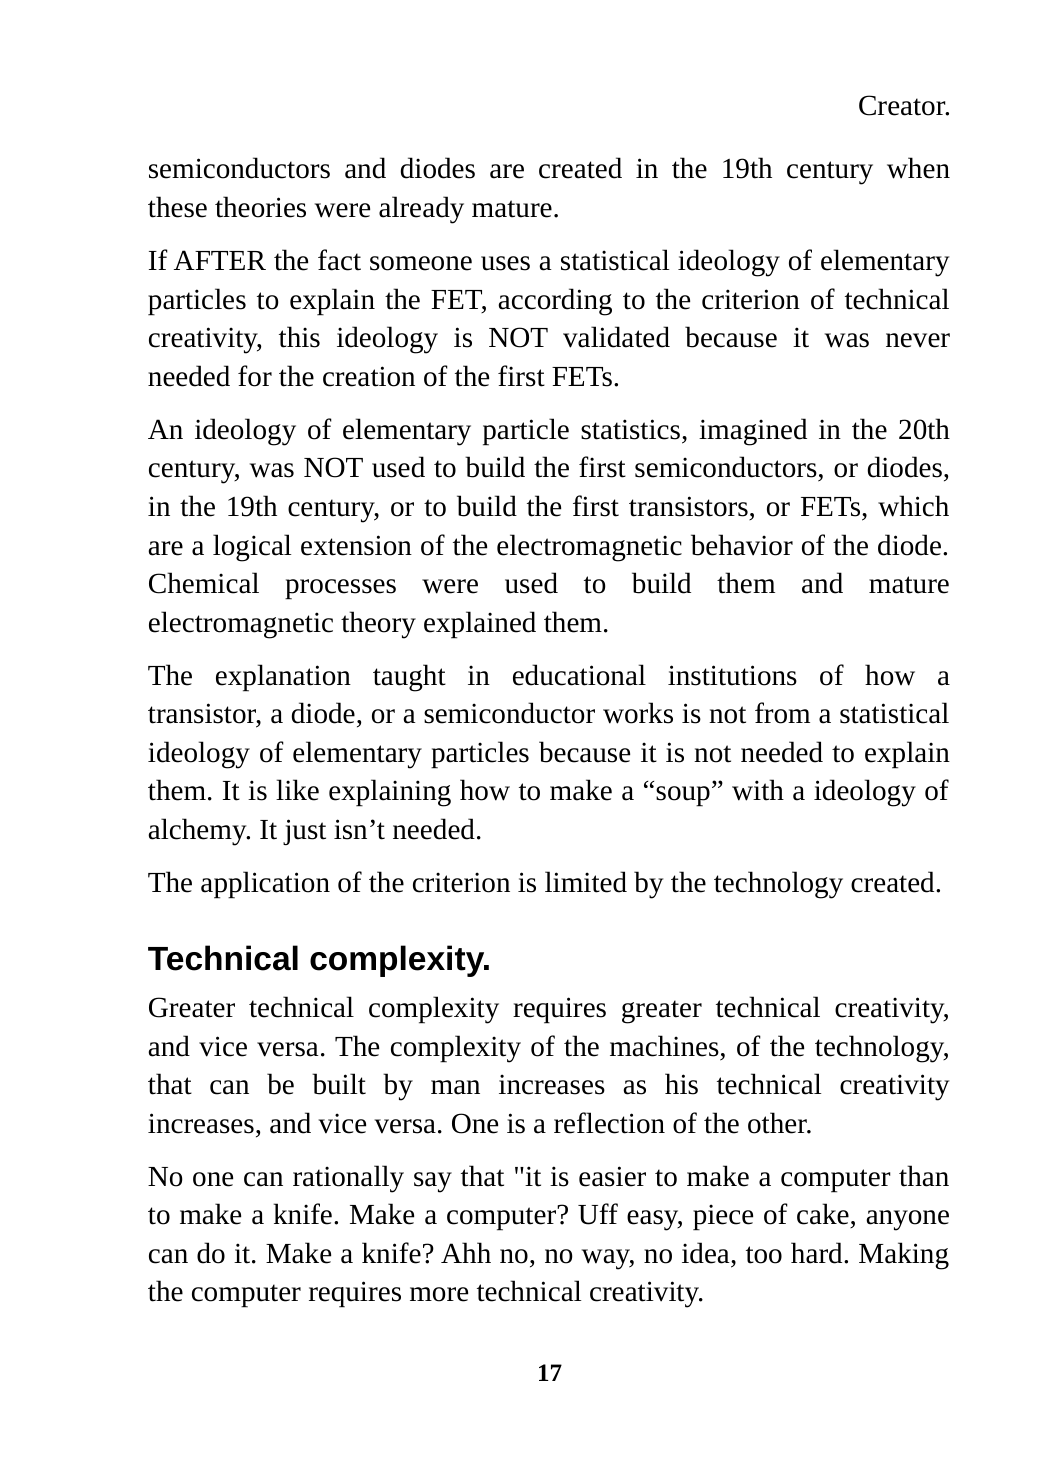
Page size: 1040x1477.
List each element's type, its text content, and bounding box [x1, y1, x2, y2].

text Greater technical complexity requires greater technical creativity, and vice versa. The complexity of the machines, of the technology, that can be built by man increases as his technical creativity increases, and vice versa. One is a reflection of the other. [148, 990, 951, 1139]
text semiconductors and diodes are created in the 19th century when these theories were already mature. [148, 152, 951, 224]
text The application of the criterion is limited by the technology created. [148, 865, 951, 899]
subtitle Technical complexity. [148, 939, 951, 978]
text An ideology of elementary particle statistics, imagined in the 20th century, was NOT used to build the first semiconductors, or diodes, in the 19th century, or to build the first transistors, or FETs, which are a logical extension of the electromagnetic behavior of the diode. Chemical processes were used to build them and mature electromagnetic theory explained them. [148, 412, 951, 638]
text The explanation taught in educational institutions of how a transistor, a diode, or a semiconductor works is not from a statistical ideology of elementary particles because it is not needed to explain them. It is like explaining how to make a “soup” with a ideology of alchemy. It just isn’t needed. [148, 658, 951, 846]
text No one can rationally say that "it is easier to make a computer than to make a knife. Make a computer? Uff easy, piece of cake, anyone can do it. Make a knife? Ahh no, no way, no idea, too hard. Making the computer requires more technical creativity. [148, 1159, 951, 1308]
text If AFTER the fact someone uses a statistical ideology of elementary particles to explain the FET, according to the criterion of technical creativity, this ideology is NOT validated because it was never needed for the creation of the first FETs. [148, 243, 951, 392]
